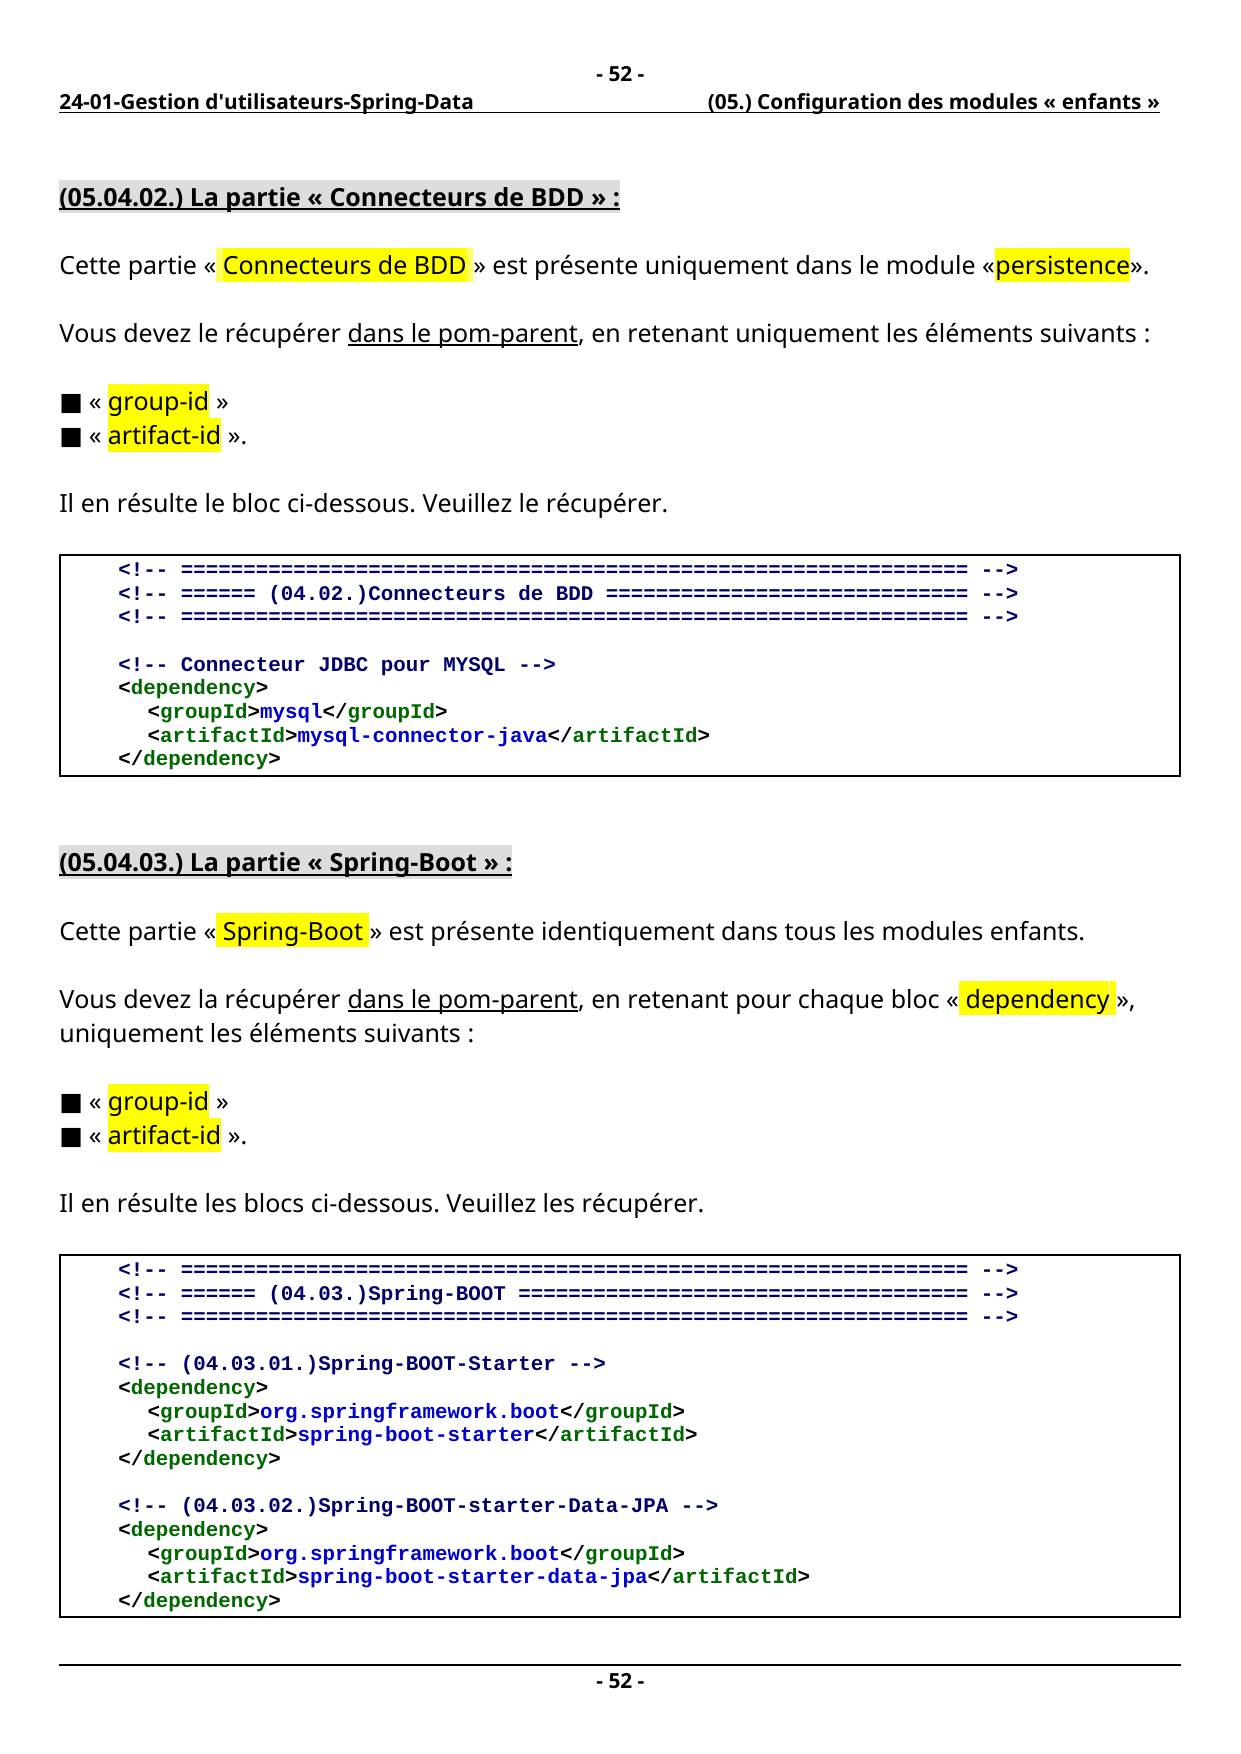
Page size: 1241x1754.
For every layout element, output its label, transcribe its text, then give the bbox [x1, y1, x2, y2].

list « artifact-id ». [59, 1118, 1181, 1152]
text <!-- =============================================================== --> <!-- ====== (04.03.)Spring-BOOT ==================================== --> <!-- =============================================================== --> [61, 1256, 1179, 1348]
text Il en résulte le bloc ci-dessous. Veuillez le récupérer. [59, 486, 1181, 520]
text Vous devez le récupérer dans le pom-parent, en retenant uniquement les éléments suivants : [59, 316, 1181, 350]
text Vous devez la récupérer dans le pom-parent, en retenant pour chaque bloc « dependency », uniquement les éléments suivants : [59, 981, 1181, 1049]
text (05.04.03.) La partie « Spring-Boot » : [59, 845, 1181, 879]
text Cette partie « Connecteurs de BDD » est présente uniquement dans le module «persistence». [59, 248, 1181, 282]
list « artifact-id ». [59, 418, 1181, 452]
text Cette partie « Spring-Boot » est présente identiquement dans tous les modules enfants. [59, 913, 1181, 947]
text <!-- =============================================================== --> <!-- ====== (04.02.)Connecteurs de BDD ============================= --> <!-- =============================================================== --> [61, 556, 1179, 649]
list « group-id » [59, 1083, 1181, 1118]
text (05.04.02.) La partie « Connecteurs de BDD » : [59, 179, 1181, 213]
text Il en résulte les blocs ci-dessous. Veuillez les récupérer. [59, 1186, 1181, 1220]
text <!-- Connecteur JDBC pour MYSQL --> <dependency> <groupId>mysql</groupId> <artifactId>mysql-connector-java</artifactId> </dependency> [61, 649, 1179, 775]
list « group-id » [59, 384, 1181, 418]
text <!-- (04.03.01.)Spring-BOOT-Starter --> <dependency> <groupId>org.springframework.boot</groupId> <artifactId>spring-boot-starter</artifactId> </dependency> <!-- (04.03.02.)Spring-BOOT-starter-Data-JPA --> <dependency> <groupId>org.springframework.boot</groupId> <artifactId>spring-boot-starter-data-jpa</artifactId> </dependency> [61, 1348, 1179, 1616]
